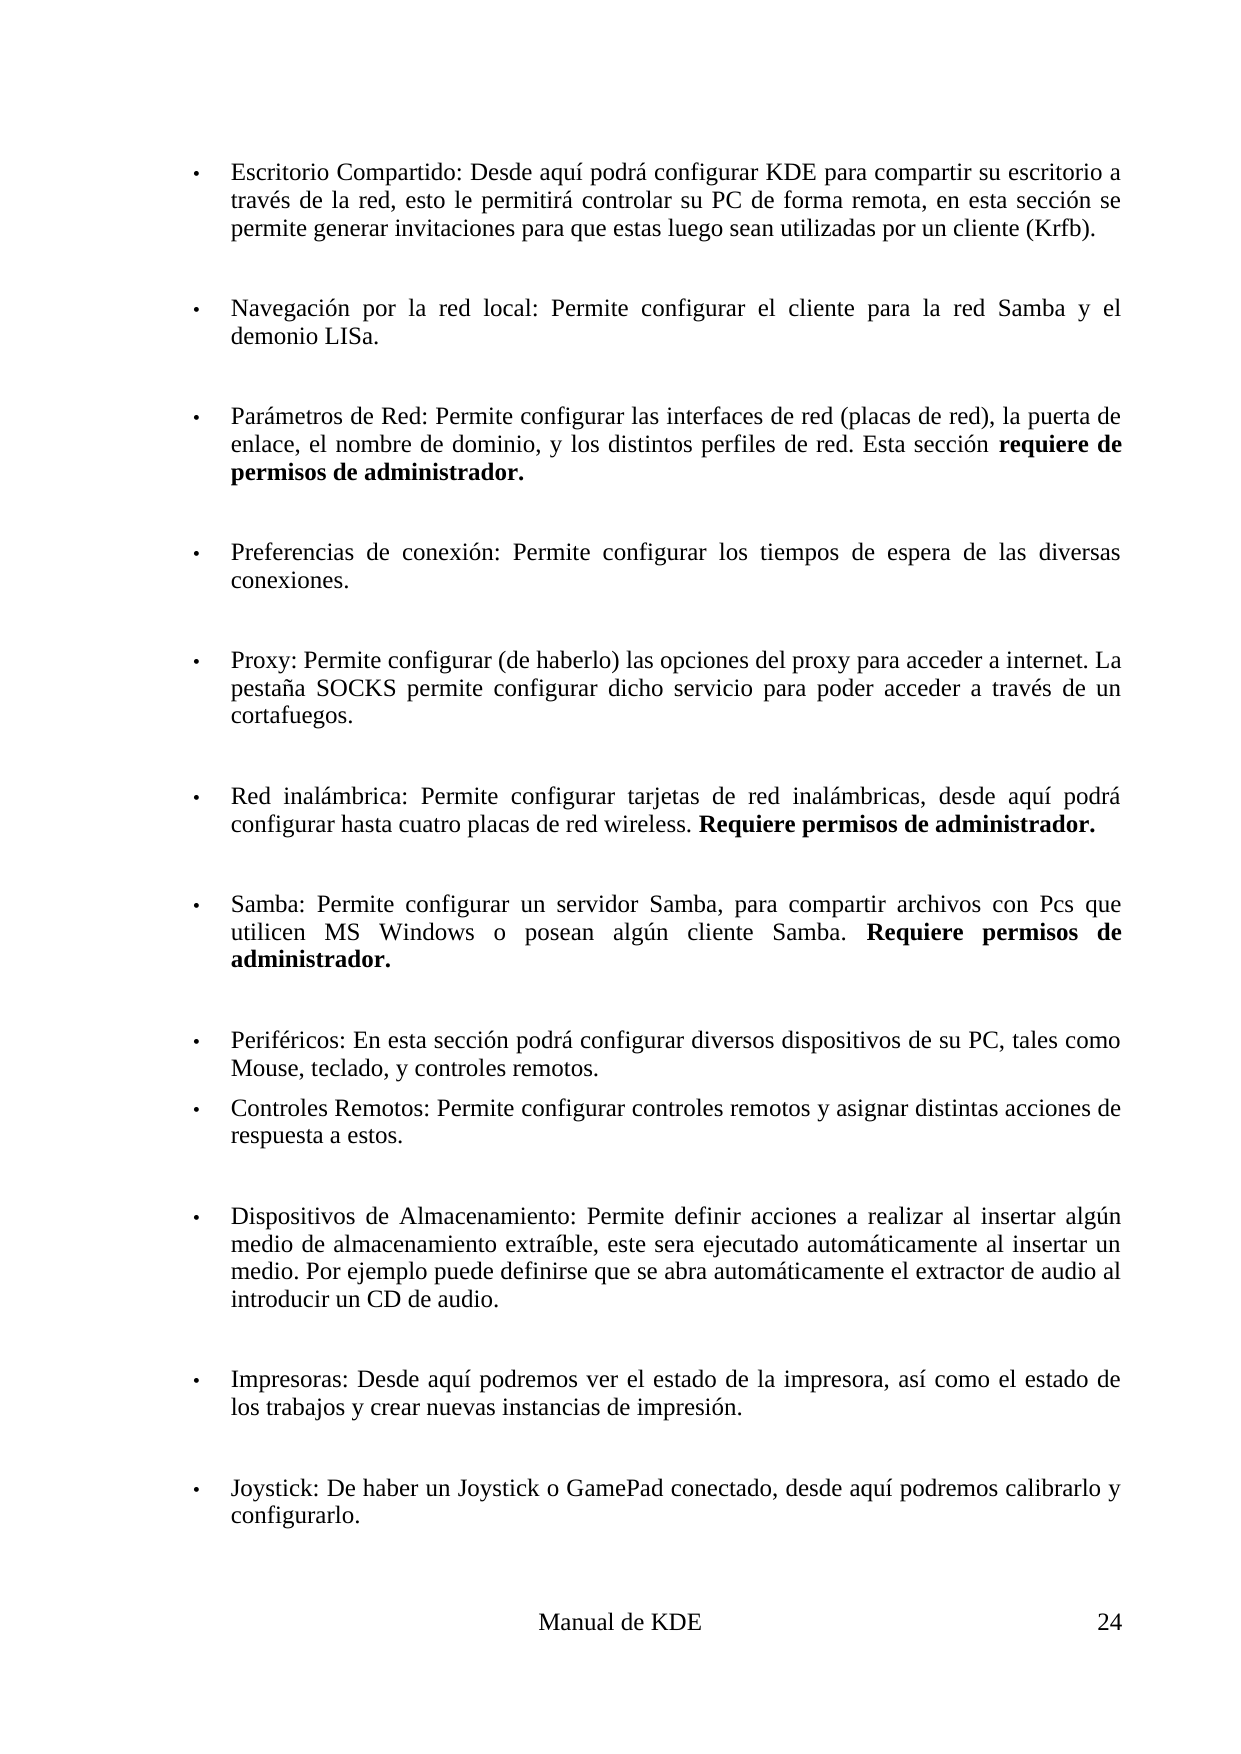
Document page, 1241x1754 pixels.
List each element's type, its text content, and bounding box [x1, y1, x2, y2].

list Controles Remotos: Permite configurar controles remotos y asignar distintas acciones de respuesta a estos. [193, 1094, 1122, 1149]
list Impresoras: Desde aquí podremos ver el estado de la impresora, así como el estado de los trabajos y crear nuevas instancias de impresión. [193, 1366, 1122, 1421]
list Periféricos: En esta sección podrá configurar diversos dispositivos de su PC, tales como Mouse, teclado, y controles remotos. [193, 1026, 1122, 1081]
list Navegación por la red local: Permite configurar el cliente para la red Samba y el demonio LISa. [193, 294, 1122, 349]
list Joystick: De haber un Joystick o GamePad conectado, desde aquí podremos calibrarlo y configurarlo. [193, 1474, 1122, 1529]
list Dispositivos de Almacenamiento: Permite definir acciones a realizar al insertar algún medio de almacenamiento extraíble, este sera ejecutado automáticamente al insertar un medio. Por ejemplo puede definirse que se abra automáticamente el extractor de audio al introducir un CD de audio. [193, 1202, 1122, 1313]
list Proxy: Permite configurar (de haberlo) las opciones del proxy para acceder a internet. La pestaña SOCKS permite configurar dicho servicio para poder acceder a través de un cortafuegos. [193, 646, 1122, 729]
list Red inalámbrica: Permite configurar tarjetas de red inalámbricas, desde aquí podrá configurar hasta cuatro placas de red wireless. Requiere permisos de administrador. [193, 782, 1122, 837]
list Escritorio Compartido: Desde aquí podrá configurar KDE para compartir su escritorio a través de la red, esto le permitirá controlar su PC de forma remota, en esta sección se permite generar invitaciones para que estas luego sean utilizadas por un cliente (Krfb). [193, 158, 1122, 241]
list Samba: Permite configurar un servidor Samba, para compartir archivos con Pcs que utilicen MS Windows o posean algún cliente Samba. Requiere permisos de administrador. [193, 890, 1122, 973]
list Preferencias de conexión: Permite configurar los tiempos de espera de las diversas conexiones. [193, 538, 1122, 593]
list Parámetros de Red: Permite configurar las interfaces de red (placas de red), la puerta de enlace, el nombre de dominio, y los distintos perfiles de red. Esta sección requiere de permisos de administrador. [193, 402, 1122, 485]
